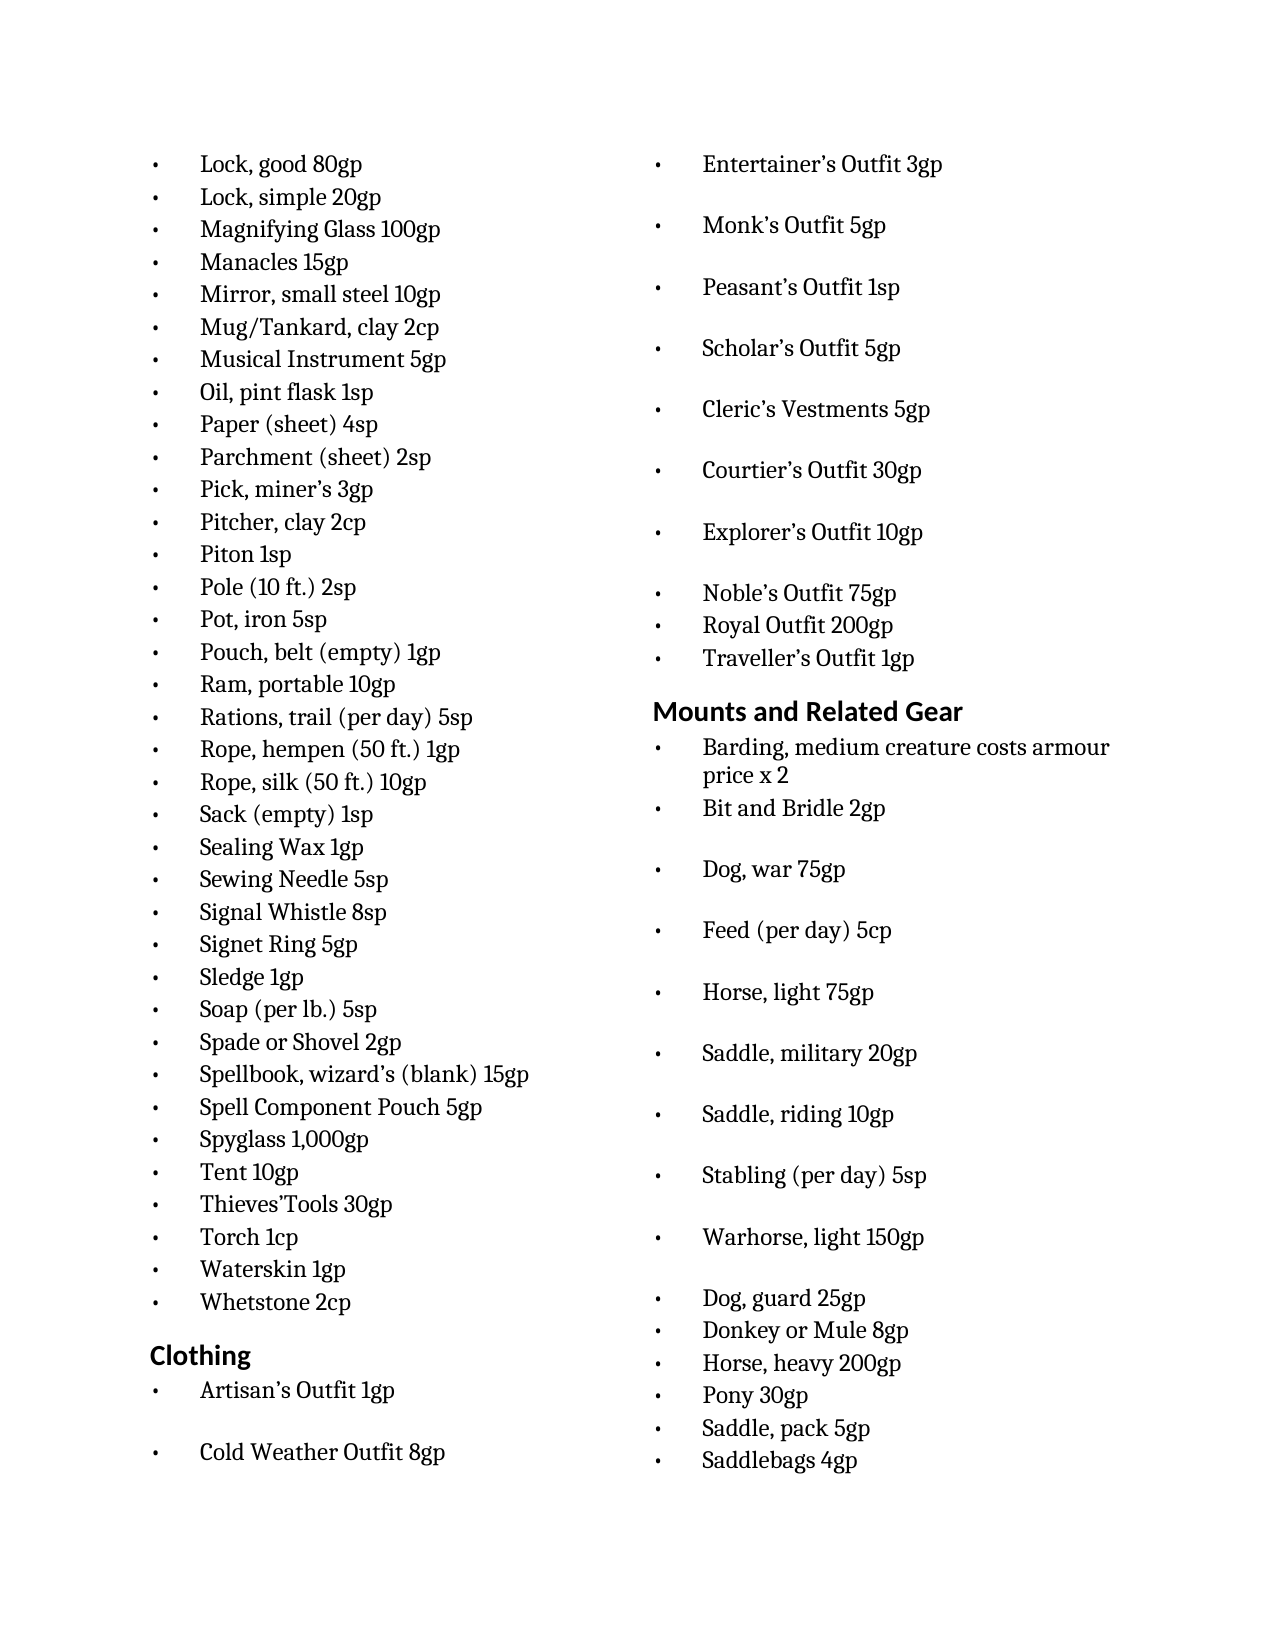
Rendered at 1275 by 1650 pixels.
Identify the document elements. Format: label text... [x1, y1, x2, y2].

list Horse, light 75gp [652, 978, 1125, 1035]
list Bit and Bridle 2gp [652, 794, 1125, 851]
list Traveller’s Outfit 1gp [652, 644, 1125, 672]
list Pitcher, clay 2cp [150, 507, 622, 536]
list Ram, portable 10gp [150, 670, 622, 699]
list Rations, trail (per day) 5sp [150, 702, 622, 731]
list Horse, heavy 200gp [652, 1349, 1125, 1378]
list Saddle, military 20gp [652, 1039, 1125, 1096]
list Explorer’s Outfit 10gp [652, 517, 1125, 575]
list Thieves’Tools 30gp [150, 1190, 622, 1219]
list Spell Component Pouch 5gp [150, 1092, 622, 1121]
list Noble’s Outfit 75gp [652, 579, 1125, 607]
list Pot, iron 5sp [150, 605, 622, 634]
list Tent 10gp [150, 1157, 622, 1186]
list Barding, medium creature costs armour price x 2 [652, 733, 1125, 790]
list Dog, war 75gp [652, 855, 1125, 913]
list Musical Instrument 5gp [150, 345, 622, 374]
list Soap (per lb.) 5sp [150, 995, 622, 1024]
list Warhorse, light 150gp [652, 1223, 1125, 1280]
list Signet Ring 5gp [150, 930, 622, 959]
list Pick, miner’s 3gp [150, 475, 622, 504]
list Sack (empty) 1sp [150, 800, 622, 829]
list Saddle, pack 5gp [652, 1414, 1125, 1443]
list Spade or Shovel 2gp [150, 1027, 622, 1056]
list Artisan’s Outfit 1gp [150, 1376, 622, 1434]
list Stabling (per day) 5sp [652, 1161, 1125, 1219]
list Rope, hempen (50 ft.) 1gp [150, 735, 622, 764]
list Magnifying Glass 100gp [150, 215, 622, 244]
list Cleric’s Vestments 5gp [652, 395, 1125, 452]
list Oil, pint flask 1sp [150, 377, 622, 406]
list Scholar’s Outfit 5gp [652, 334, 1125, 391]
list Manacles 15gp [150, 247, 622, 276]
list Mirror, small steel 10gp [150, 280, 622, 309]
list Rope, silk (50 ft.) 10gp [150, 767, 622, 796]
list Donkey or Mule 8gp [652, 1316, 1125, 1345]
list Saddle, riding 10gp [652, 1100, 1125, 1158]
list Signal Whistle 8sp [150, 897, 622, 926]
list Pony 30gp [652, 1381, 1125, 1410]
list Dog, guard 25gp [652, 1284, 1125, 1313]
list Lock, simple 20gp [150, 182, 622, 211]
list Torch 1cp [150, 1222, 622, 1251]
list Cold Weather Outfit 8gp [150, 1438, 622, 1495]
list Pole (10 ft.) 2sp [150, 572, 622, 601]
list Sledge 1gp [150, 962, 622, 991]
list Spellbook, wizard’s (blank) 15gp [150, 1060, 622, 1089]
list Waterskin 1gp [150, 1255, 622, 1284]
list Royal Outfit 200gp [652, 611, 1125, 640]
list Piton 1sp [150, 540, 622, 569]
list Mug/Tankard, clay 2cp [150, 312, 622, 341]
list Sealing Wax 1gp [150, 832, 622, 861]
list Monk’s Outfit 5gp [652, 211, 1125, 269]
subtitle Clothing [150, 1337, 622, 1373]
list Pouch, belt (empty) 1gp [150, 637, 622, 666]
list Whetstone 2cp [150, 1287, 622, 1316]
list Parchment (sheet) 2sp [150, 442, 622, 471]
list Spyglass 1,000gp [150, 1125, 622, 1154]
list Sewing Needle 5sp [150, 865, 622, 894]
list Entertainer’s Outfit 3gp [652, 150, 1125, 207]
list Courtier’s Outfit 30gp [652, 456, 1125, 514]
list Peasant’s Outfit 1sp [652, 272, 1125, 330]
list Saddlebags 4gp [652, 1446, 1125, 1475]
list Feed (per day) 5cp [652, 916, 1125, 974]
list Paper (sheet) 4sp [150, 410, 622, 439]
subtitle Mounts and Related Gear [652, 693, 1125, 729]
list Lock, good 80gp [150, 150, 622, 179]
